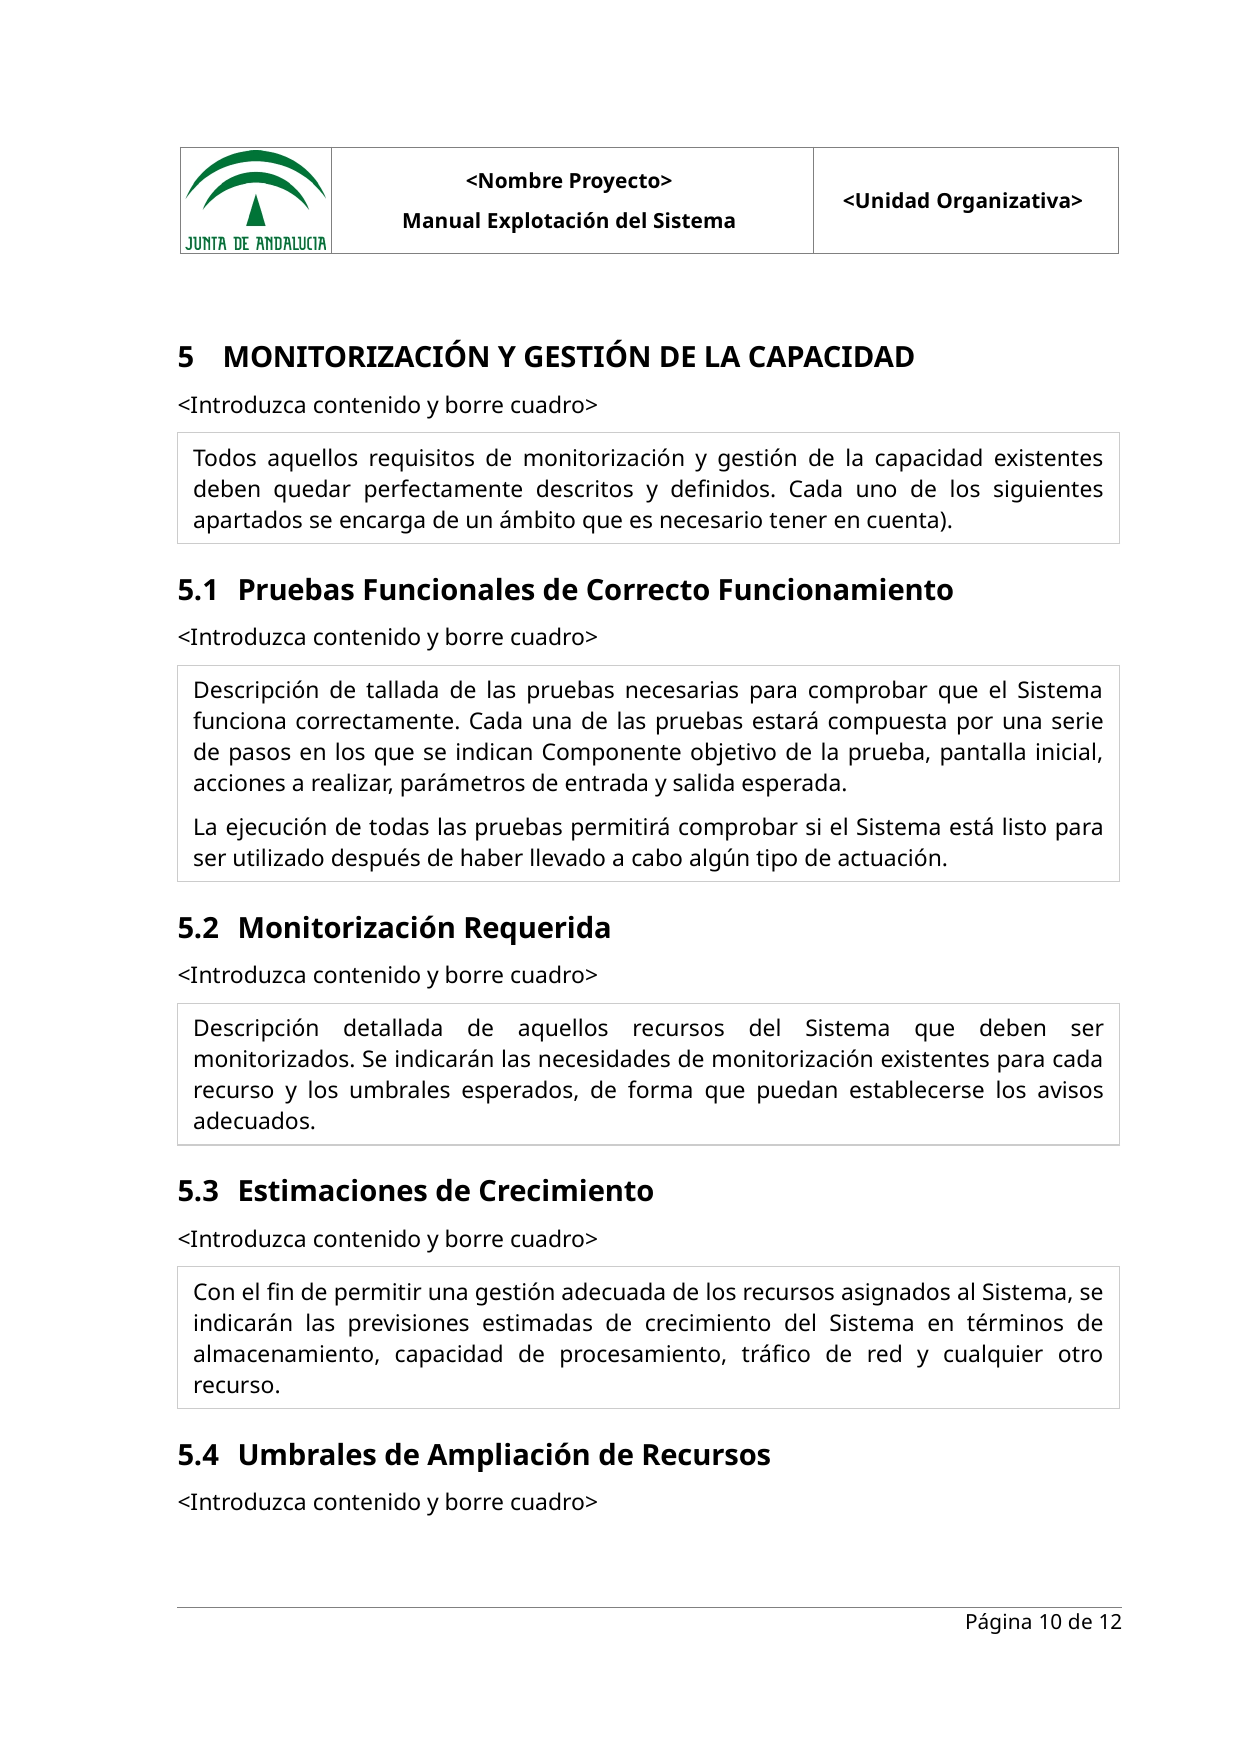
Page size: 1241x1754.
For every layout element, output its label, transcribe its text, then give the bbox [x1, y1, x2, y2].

text Con el fin de permitir una gestión adecuada de los recursos asignados al Sistema, se indicarán las previsiones estimadas de crecimiento del Sistema en términos de almacenamiento, capacidad de procesamiento, tráfico de red y cualquier otro recurso. [193, 1275, 1105, 1399]
text <Introduzca contenido y borre cuadro> [177, 1222, 1122, 1253]
subtitle Estimaciones de Crecimiento [177, 1171, 1122, 1210]
text <Introduzca contenido y borre cuadro> [177, 389, 1122, 420]
text Todos aquellos requisitos de monitorización y gestión de la capacidad existentes deben quedar perfectamente descritos y definidos. Cada uno de los siguientes apartados se encarga de un ámbito que es necesario tener en cuenta). [193, 442, 1105, 535]
text <Introduzca contenido y borre cuadro> [177, 1486, 1122, 1517]
subtitle MONITORIZACIÓN Y GESTIÓN DE LA CAPACIDAD [177, 337, 1122, 376]
subtitle Monitorización Requerida [177, 907, 1122, 947]
picture [185, 150, 326, 250]
text <Introduzca contenido y borre cuadro> [177, 621, 1122, 652]
subtitle Pruebas Funcionales de Correcto Funcionamiento [177, 569, 1122, 608]
text Descripción detallada de aquellos recursos del Sistema que deben ser monitorizados. Se indicarán las necesidades de monitorización existentes para cada recurso y los umbrales esperados, de forma que puedan establecerse los avisos adecuados. [193, 1012, 1105, 1136]
text Descripción de tallada de las pruebas necesarias para comprobar que el Sistema funciona correctamente. Cada una de las pruebas estará compuesta por una serie de pasos en los que se indican Componente objetivo de la prueba, pantalla inicial, acciones a realizar, parámetros de entrada y salida esperada. [193, 674, 1105, 798]
text <Introduzca contenido y borre cuadro> [177, 959, 1122, 990]
text La ejecución de todas las pruebas permitirá comprobar si el Sistema está listo para ser utilizado después de haber llevado a cabo algún tipo de actuación. [193, 811, 1105, 873]
subtitle Umbrales de Ampliación de Recursos [177, 1434, 1122, 1473]
